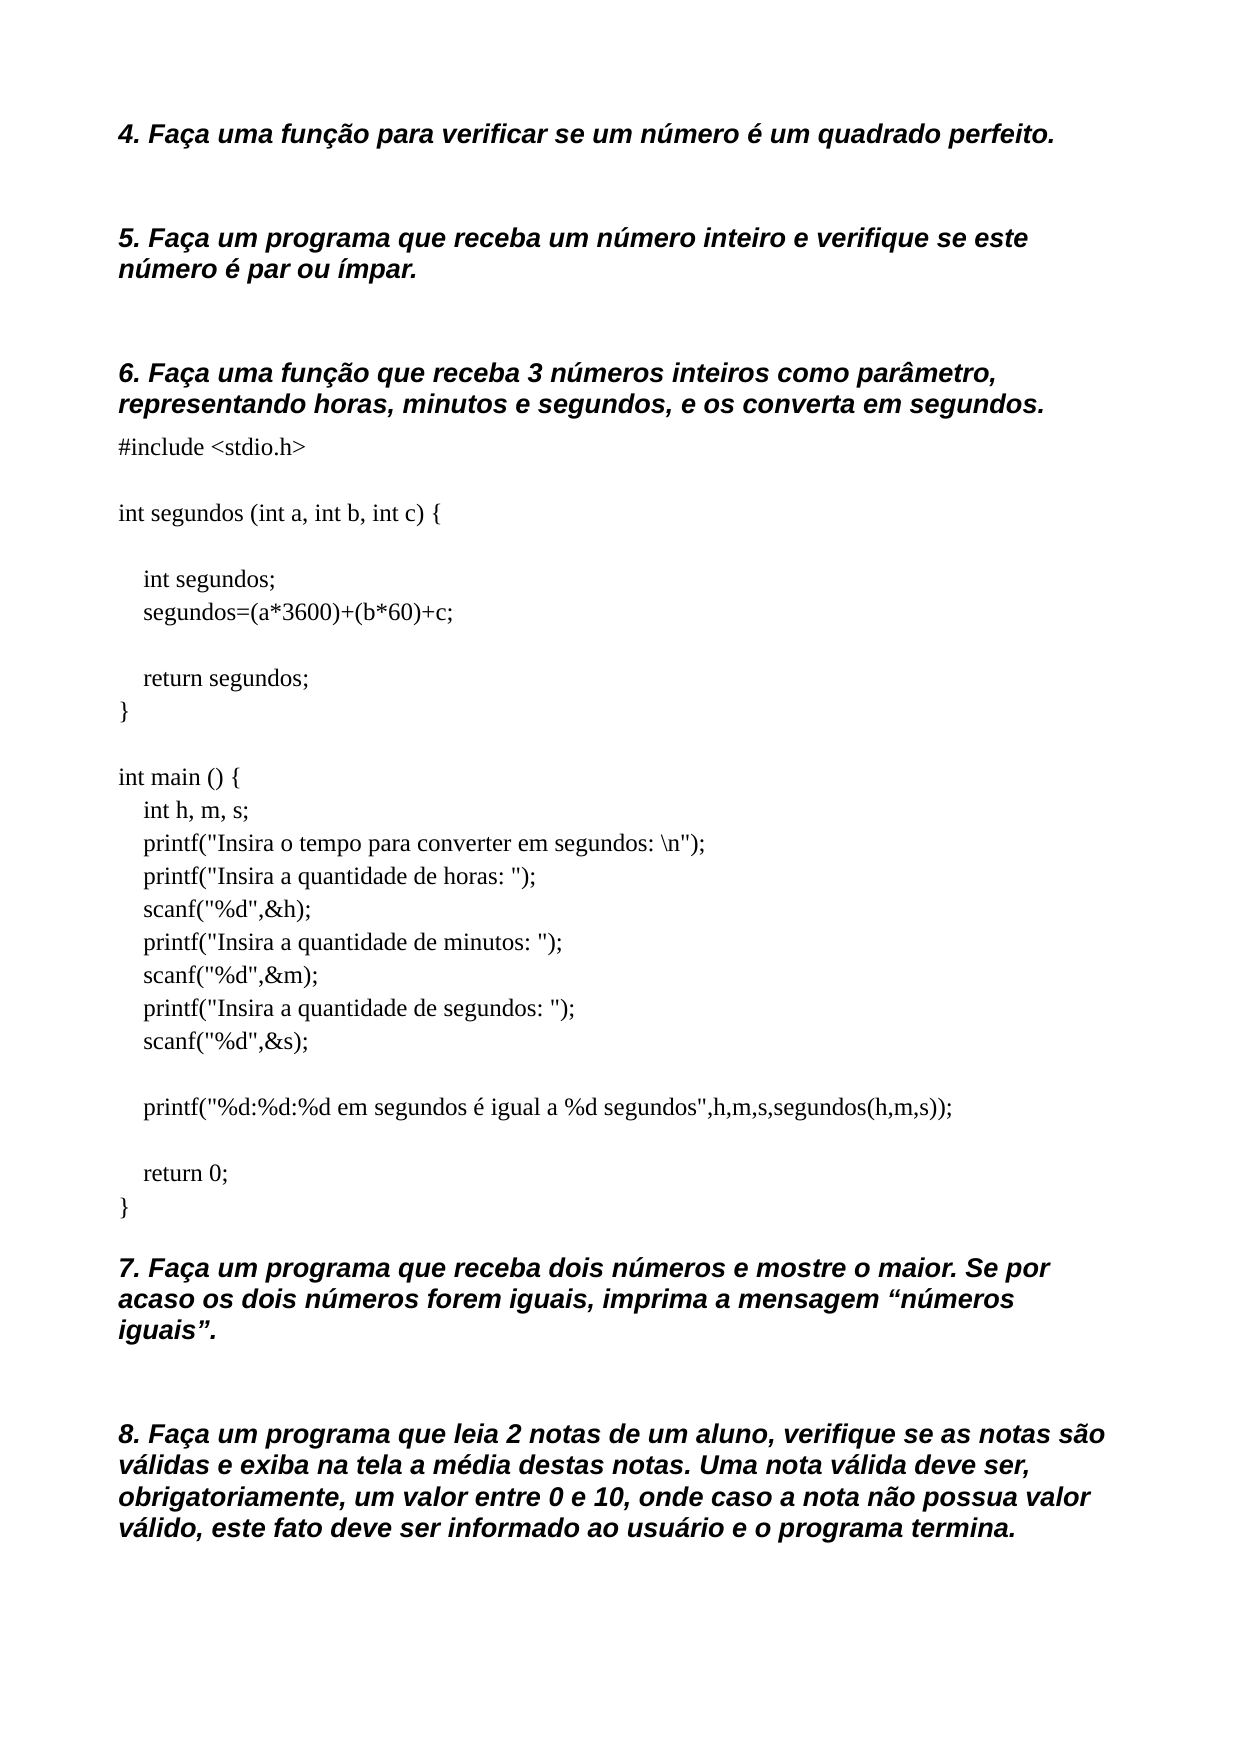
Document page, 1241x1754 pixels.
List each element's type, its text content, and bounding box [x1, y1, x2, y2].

subtitle 6. Faça uma função que receba 3 números inteiros como parâmetro, representando horas, minutos e segundos, e os converta em segundos. [118, 357, 1122, 419]
text #include <stdio.h> int segundos (int a, int b, int c) { int segundos; segundos=(a*3600)+(b*60)+c; return segundos; } int main () { int h, m, s; printf("Insira o tempo para converter em segundos: \n"); printf("Insira a quantidade de horas: "); scanf("%d",&h); printf("Insira a quantidade de minutos: "); scanf("%d",&m); printf("Insira a quantidade de segundos: "); scanf("%d",&s); printf("%d:%d:%d em segundos é igual a %d segundos",h,m,s,segundos(h,m,s)); return 0; } [118, 432, 1122, 1220]
subtitle 4. Faça uma função para verificar se um número é um quadrado perfeito. [118, 118, 1122, 149]
subtitle 8. Faça um programa que leia 2 notas de um aluno, verifique se as notas são válidas e exiba na tela a média destas notas. Uma nota válida deve ser, obrigatoriamente, um valor entre 0 e 10, onde caso a nota não possua valor válido, este fato deve ser informado ao usuário e o programa termina. [118, 1418, 1122, 1543]
subtitle 7. Faça um programa que receba dois números e mostre o maior. Se por acaso os dois números forem iguais, imprima a mensagem “números iguais”. [118, 1252, 1122, 1345]
subtitle 5. Faça um programa que receba um número inteiro e verifique se este número é par ou ímpar. [118, 222, 1122, 284]
